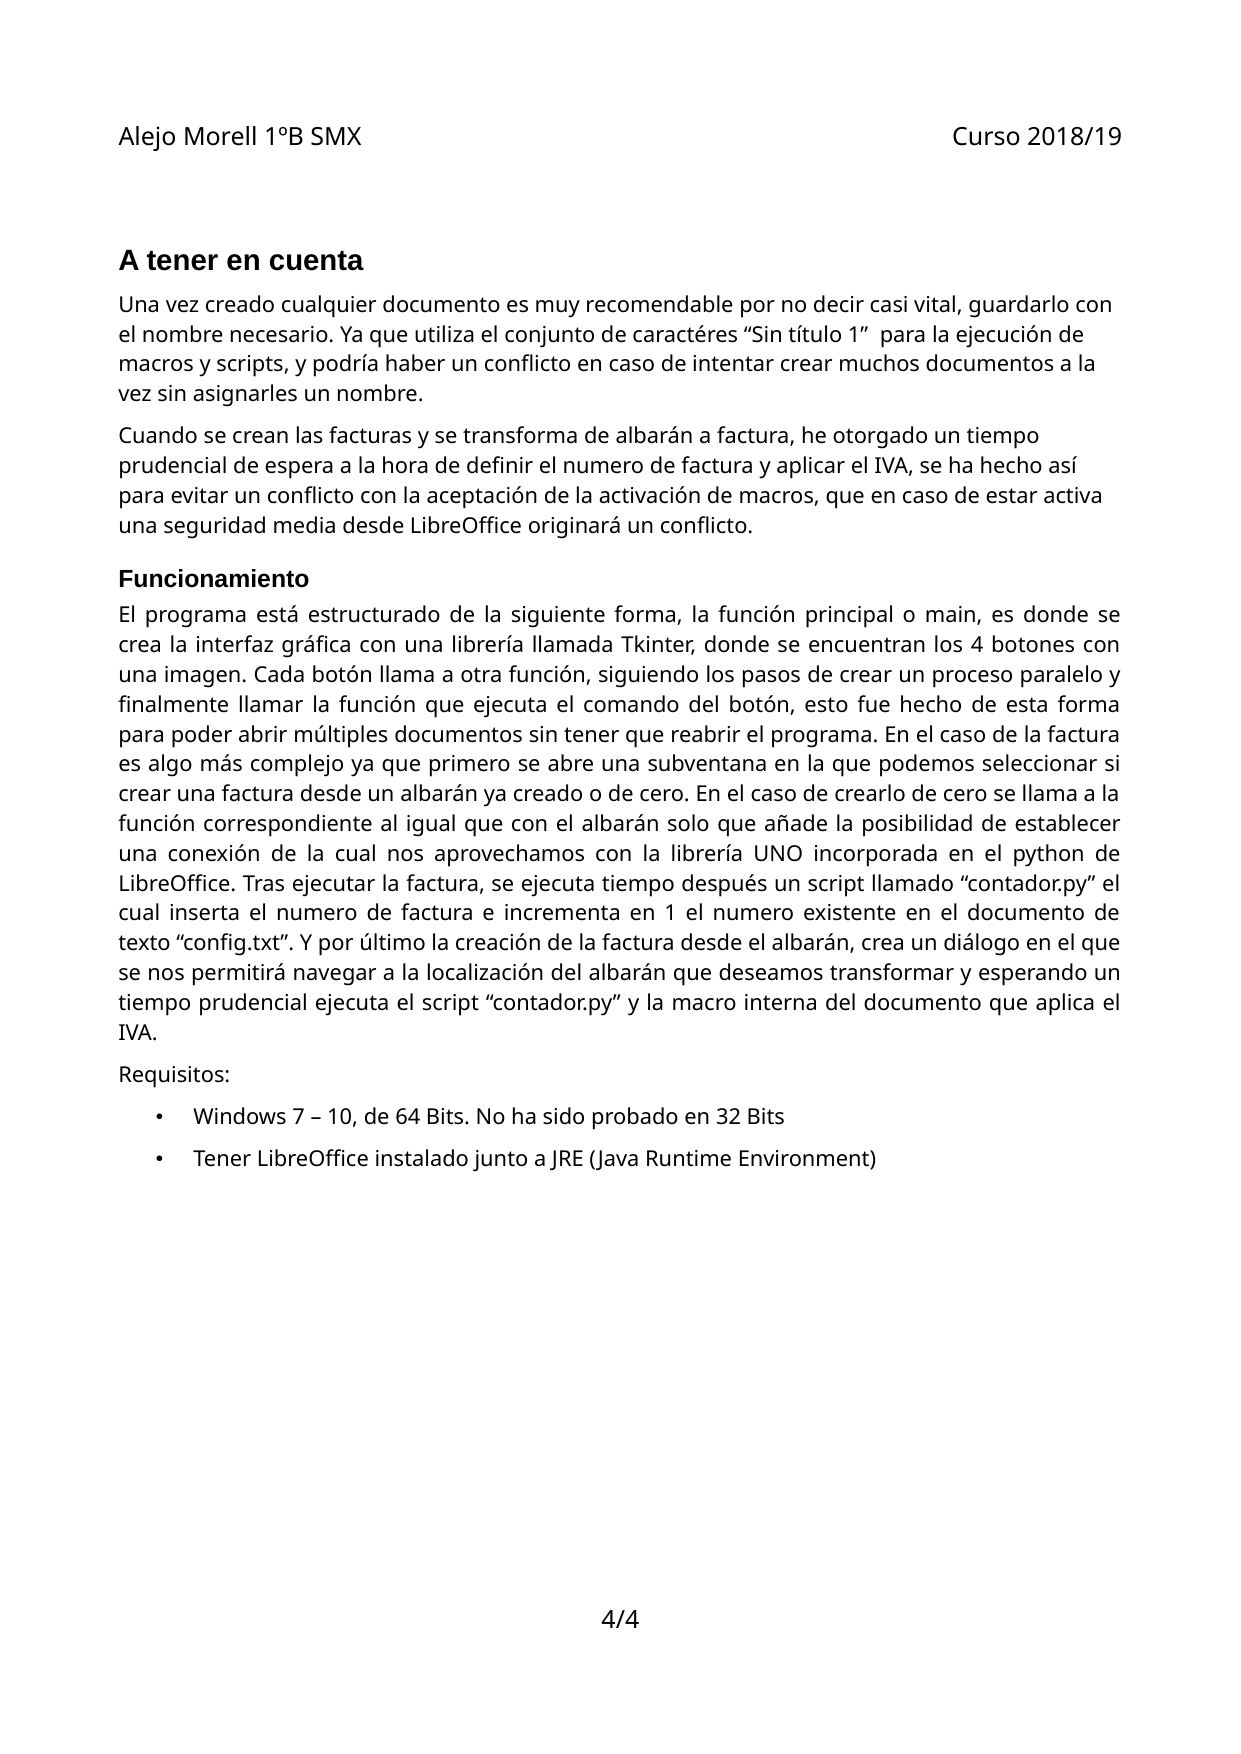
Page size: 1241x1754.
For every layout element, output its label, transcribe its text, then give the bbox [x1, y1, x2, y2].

list Tener LibreOffice instalado junto a JRE (Java Runtime Environment) [156, 1143, 1122, 1173]
text Requisitos: [118, 1059, 1122, 1088]
subtitle Funcionamiento [118, 564, 1122, 593]
text Una vez creado cualquier documento es muy recomendable por no decir casi vital, guardarlo con el nombre necesario. Ya que utiliza el conjunto de caractéres “Sin título 1” para la ejecución de macros y scripts, y podría haber un conflicto en caso de intentar crear muchos documentos a la vez sin asignarles un nombre. [118, 289, 1122, 408]
text El programa está estructurado de la siguiente forma, la función principal o main, es donde se crea la interfaz gráfica con una librería llamada Tkinter, donde se encuentran los 4 botones con una imagen. Cada botón llama a otra función, siguiendo los pasos de crear un proceso paralelo y finalmente llamar la función que ejecuta el comando del botón, esto fue hecho de esta forma para poder abrir múltiples documentos sin tener que reabrir el programa. En el caso de la factura es algo más complejo ya que primero se abre una subventana en la que podemos seleccionar si crear una factura desde un albarán ya creado o de cero. En el caso de crearlo de cero se llama a la función correspondiente al igual que con el albarán solo que añade la posibilidad de establecer una conexión de la cual nos aprovechamos con la librería UNO incorporada en el python de LibreOffice. Tras ejecutar la factura, se ejecuta tiempo después un script llamado “contador.py” el cual inserta el numero de factura e incrementa en 1 el numero existente en el documento de texto “config.txt”. Y por último la creación de la factura desde el albarán, crea un diálogo en el que se nos permitirá navegar a la localización del albarán que deseamos transformar y esperando un tiempo prudencial ejecuta el script “contador.py” y la macro interna del documento que aplica el IVA. [118, 599, 1122, 1046]
list Windows 7 – 10, de 64 Bits. No ha sido probado en 32 Bits [156, 1101, 1122, 1131]
text Cuando se crean las facturas y se transforma de albarán a factura, he otorgado un tiempo prudencial de espera a la hora de definir el numero de factura y aplicar el IVA, se ha hecho así para evitar un conflicto con la aceptación de la activación de macros, que en caso de estar activa una seguridad media desde LibreOffice originará un conflicto. [118, 420, 1122, 539]
subtitle A tener en cuenta [118, 242, 1122, 276]
